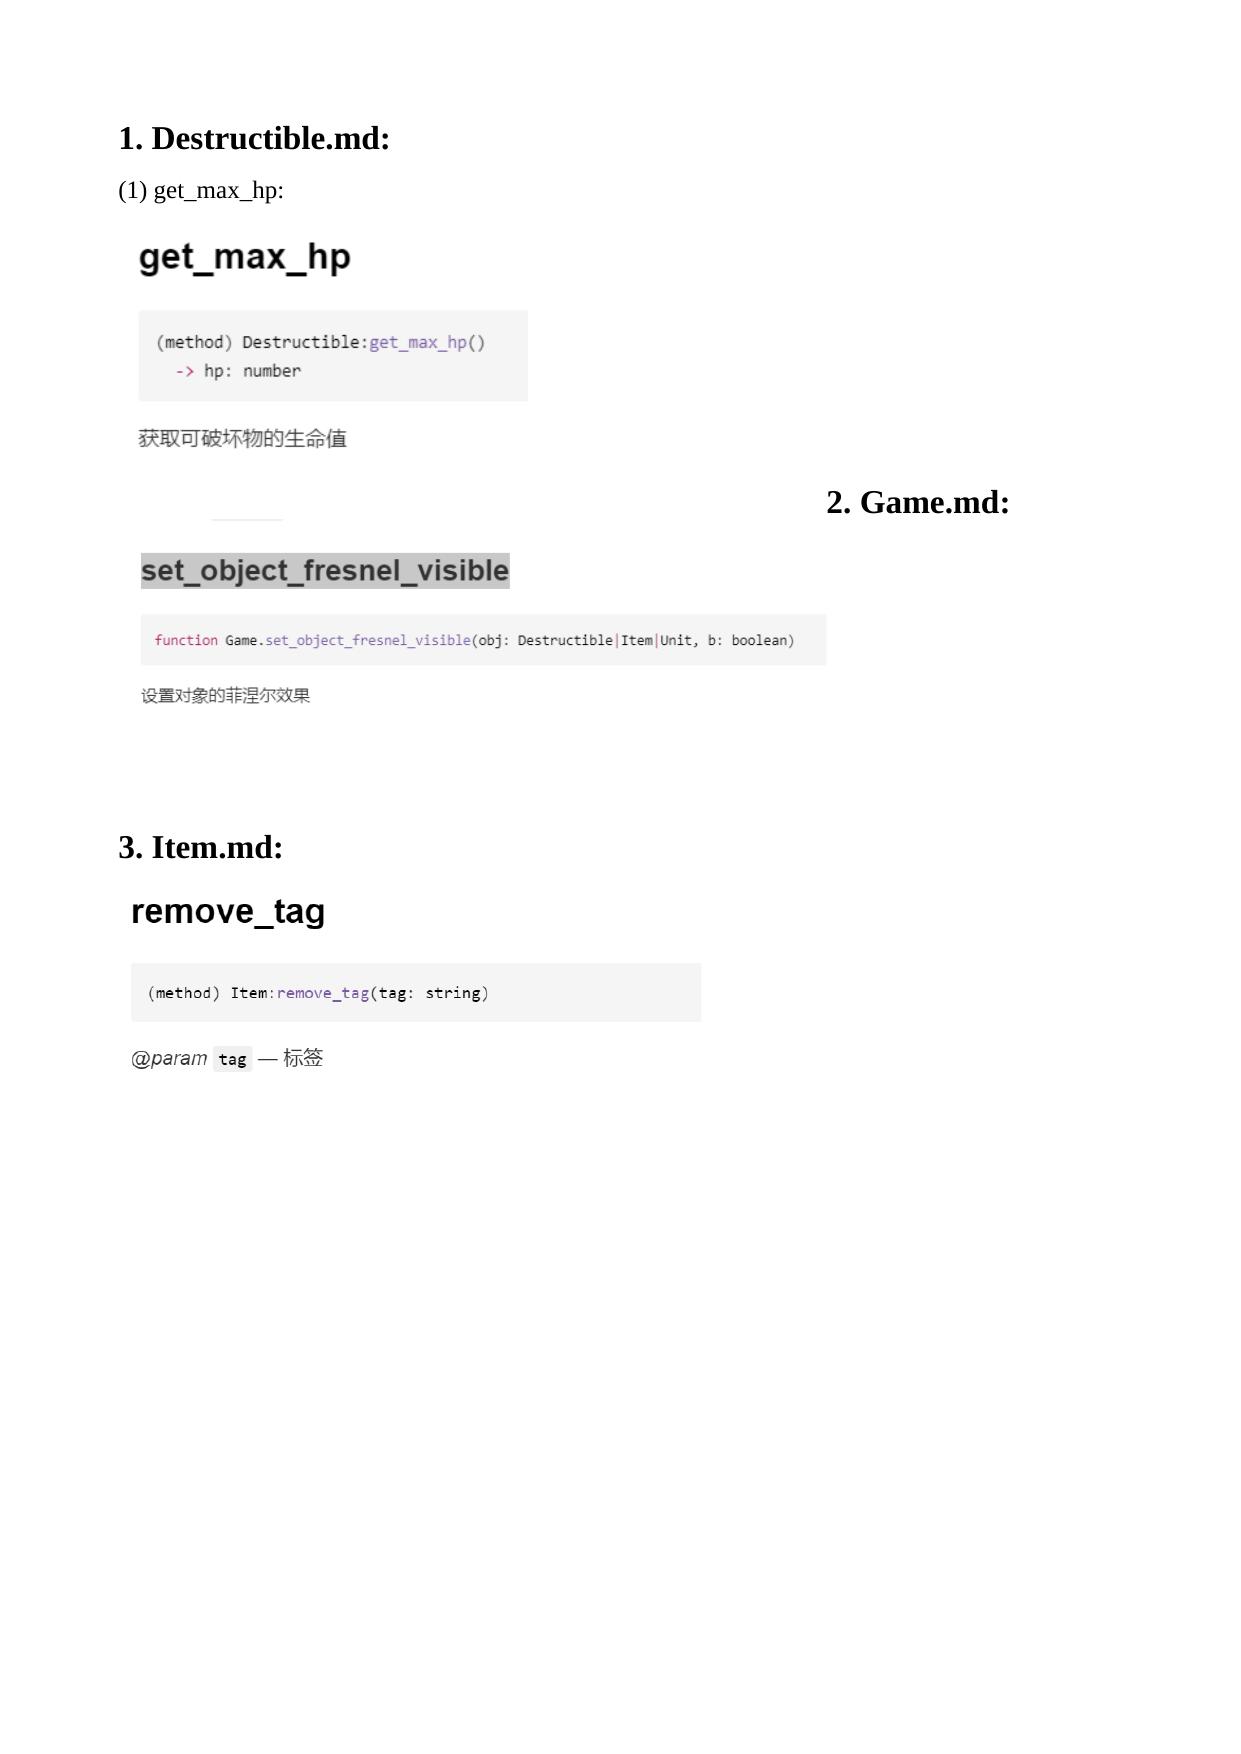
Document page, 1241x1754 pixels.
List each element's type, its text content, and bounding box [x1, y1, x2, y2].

text 3. Item.md: [118, 828, 1122, 866]
text 1. Destructible.md: [118, 118, 1122, 156]
text 2. Game.md: [118, 219, 1122, 521]
text (1) get_max_hp: [118, 176, 1122, 204]
